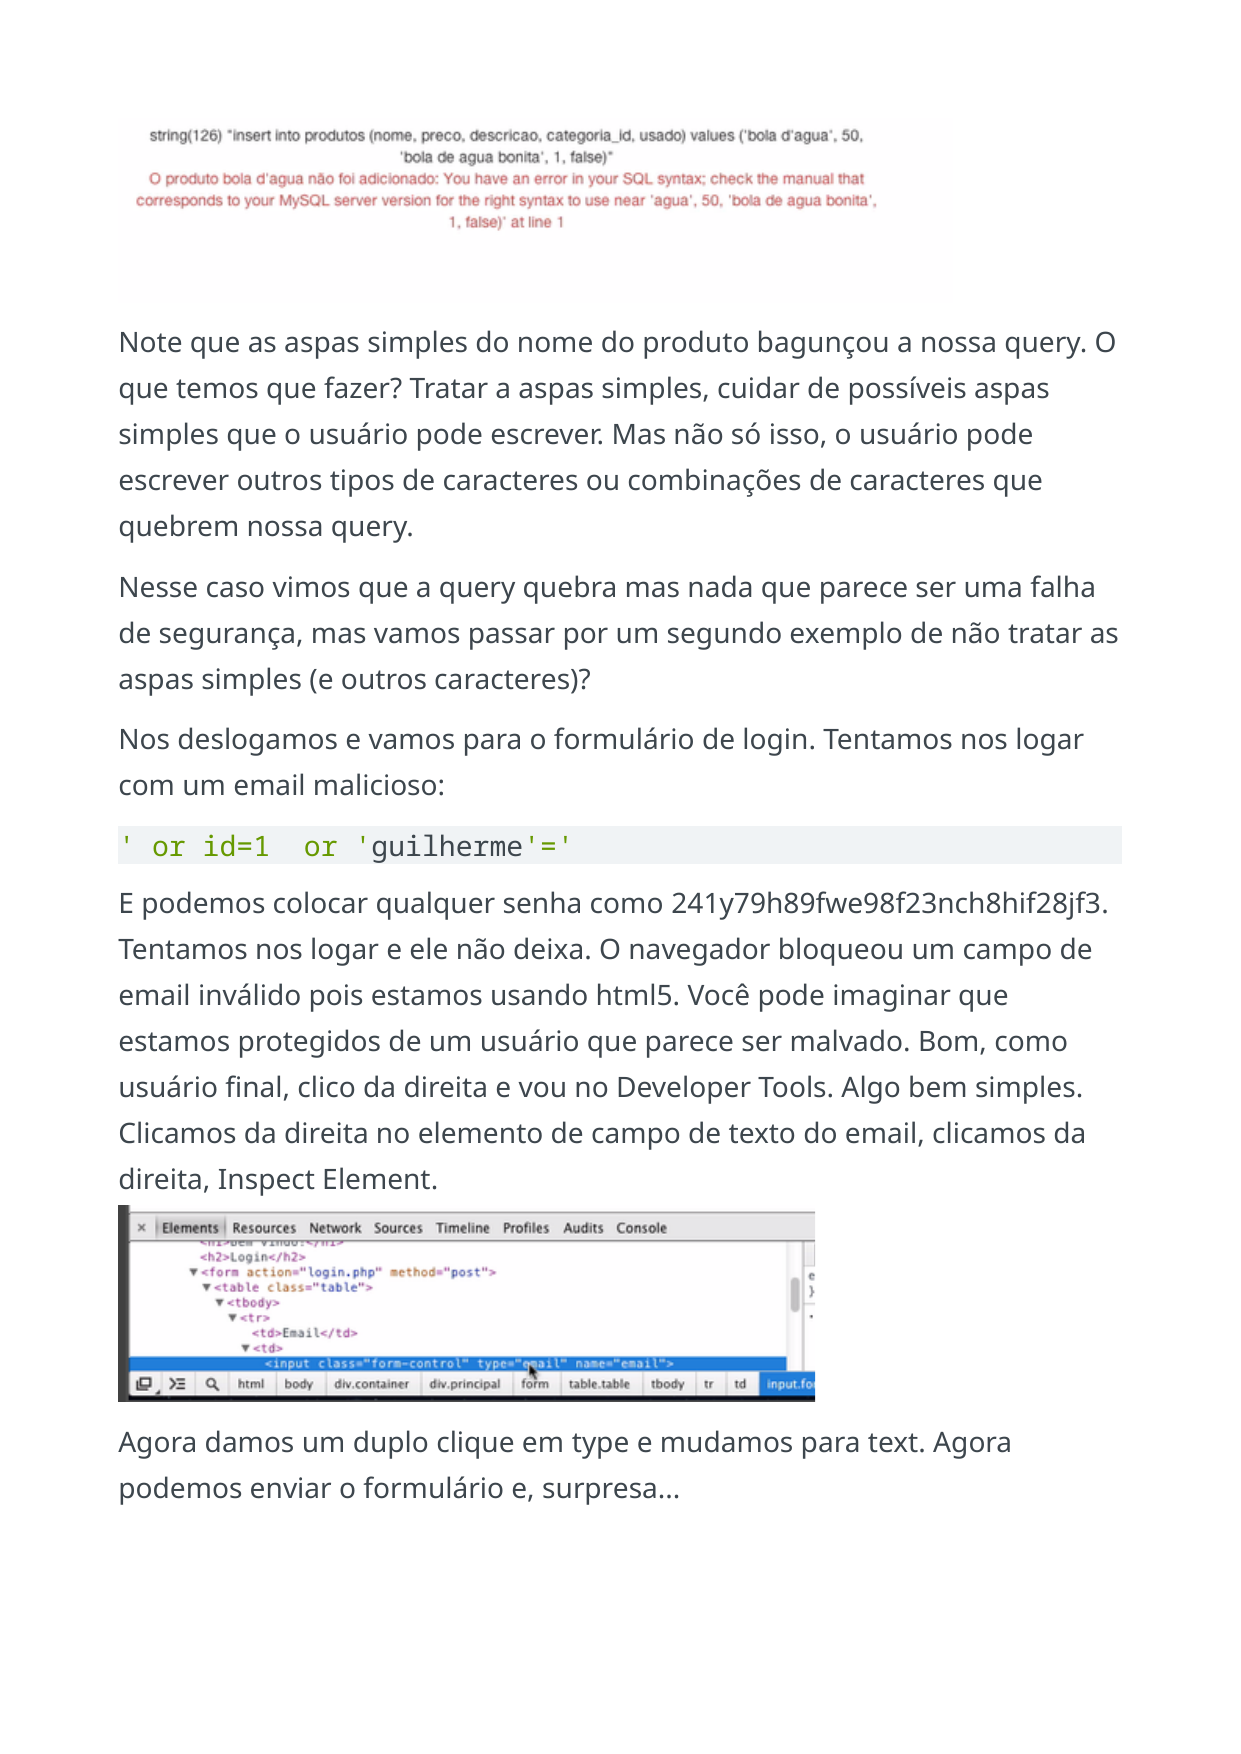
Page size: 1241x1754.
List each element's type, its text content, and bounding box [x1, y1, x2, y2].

text Agora damos um duplo clique em type e mudamos para text. Agora podemos enviar o formulário e, surpresa... [118, 1422, 1122, 1506]
picture [118, 1205, 815, 1402]
text Nesse caso vimos que a query quebra mas nada que parece ser uma falha de segurança, mas vamos passar por um segundo exemplo de não tratar as aspas simples (e outros caracteres)? [118, 567, 1122, 697]
text Note que as aspas simples do nome do produto bagunçou a nossa query. O que temos que fazer? Tratar a aspas simples, cuidar de possíveis aspas simples que o usuário pode escrever. Mas não só isso, o usuário pode escrever outros tipos de caracteres ou combinações de caracteres que quebrem nossa query. [118, 323, 1122, 545]
text Nos deslogamos e vamos para o formulário de login. Tentamos nos logar com um email malicioso: [118, 719, 1122, 804]
text E podemos colocar qualquer senha como 241y79h89fwe98f23nch8hif28jf3. Tentamos nos logar e ele não deixa. O navegador bloqueou um campo de email inválido pois estamos usando html5. Você pode imaginar que estamos protegidos de um usuário que parece ser malvado. Bom, como usuário final, clico da direita e vou no Developer Tools. Algo bem simples. Clicamos da direita no elemento de campo de texto do email, clicamos da direita, Inspect Element. [118, 883, 1122, 1197]
text ' or id=1 or 'guilherme'=' [118, 826, 1122, 864]
picture [118, 118, 953, 303]
